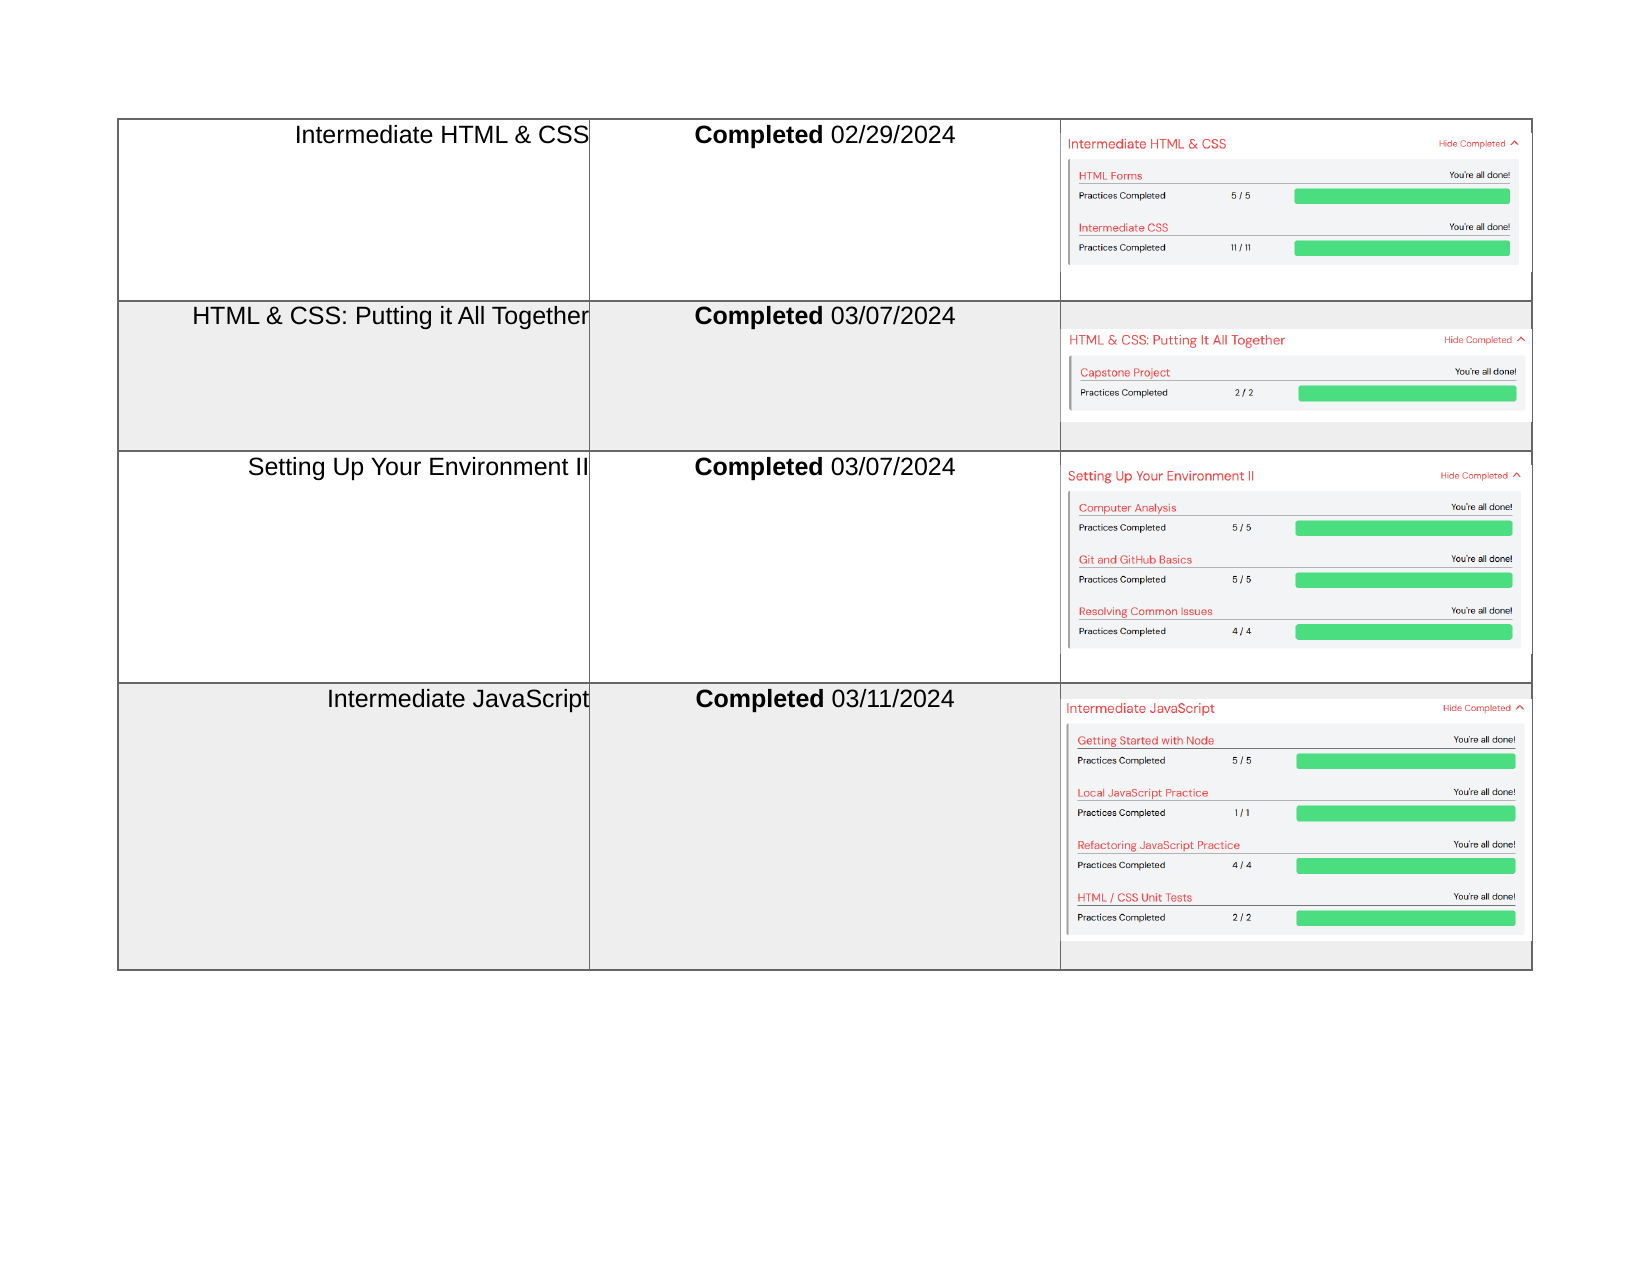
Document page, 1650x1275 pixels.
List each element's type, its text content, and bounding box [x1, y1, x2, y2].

table_cell Intermediate JavaScript [119, 684, 589, 969]
table_cell Completed 03/07/2024 [590, 302, 1060, 450]
picture [1060, 699, 1532, 941]
table_cell [1061, 302, 1531, 329]
picture [1060, 329, 1532, 422]
table_cell Setting Up Your Environment II [119, 452, 589, 682]
picture [1060, 133, 1532, 272]
table_cell Completed 03/11/2024 [590, 684, 1060, 969]
picture [1060, 465, 1532, 654]
table_cell [1061, 654, 1531, 682]
table_cell [1061, 684, 1531, 699]
table_cell Intermediate HTML & CSS [119, 120, 589, 300]
table_cell [1061, 941, 1531, 969]
table_cell HTML & CSS: Putting it All Together [119, 302, 589, 450]
table_cell [1061, 422, 1531, 450]
table_cell [1061, 272, 1531, 300]
table_cell Completed 02/29/2024 [590, 120, 1060, 300]
table_cell [1061, 452, 1531, 465]
table_cell [1061, 120, 1531, 133]
table_cell Completed 03/07/2024 [590, 452, 1060, 682]
